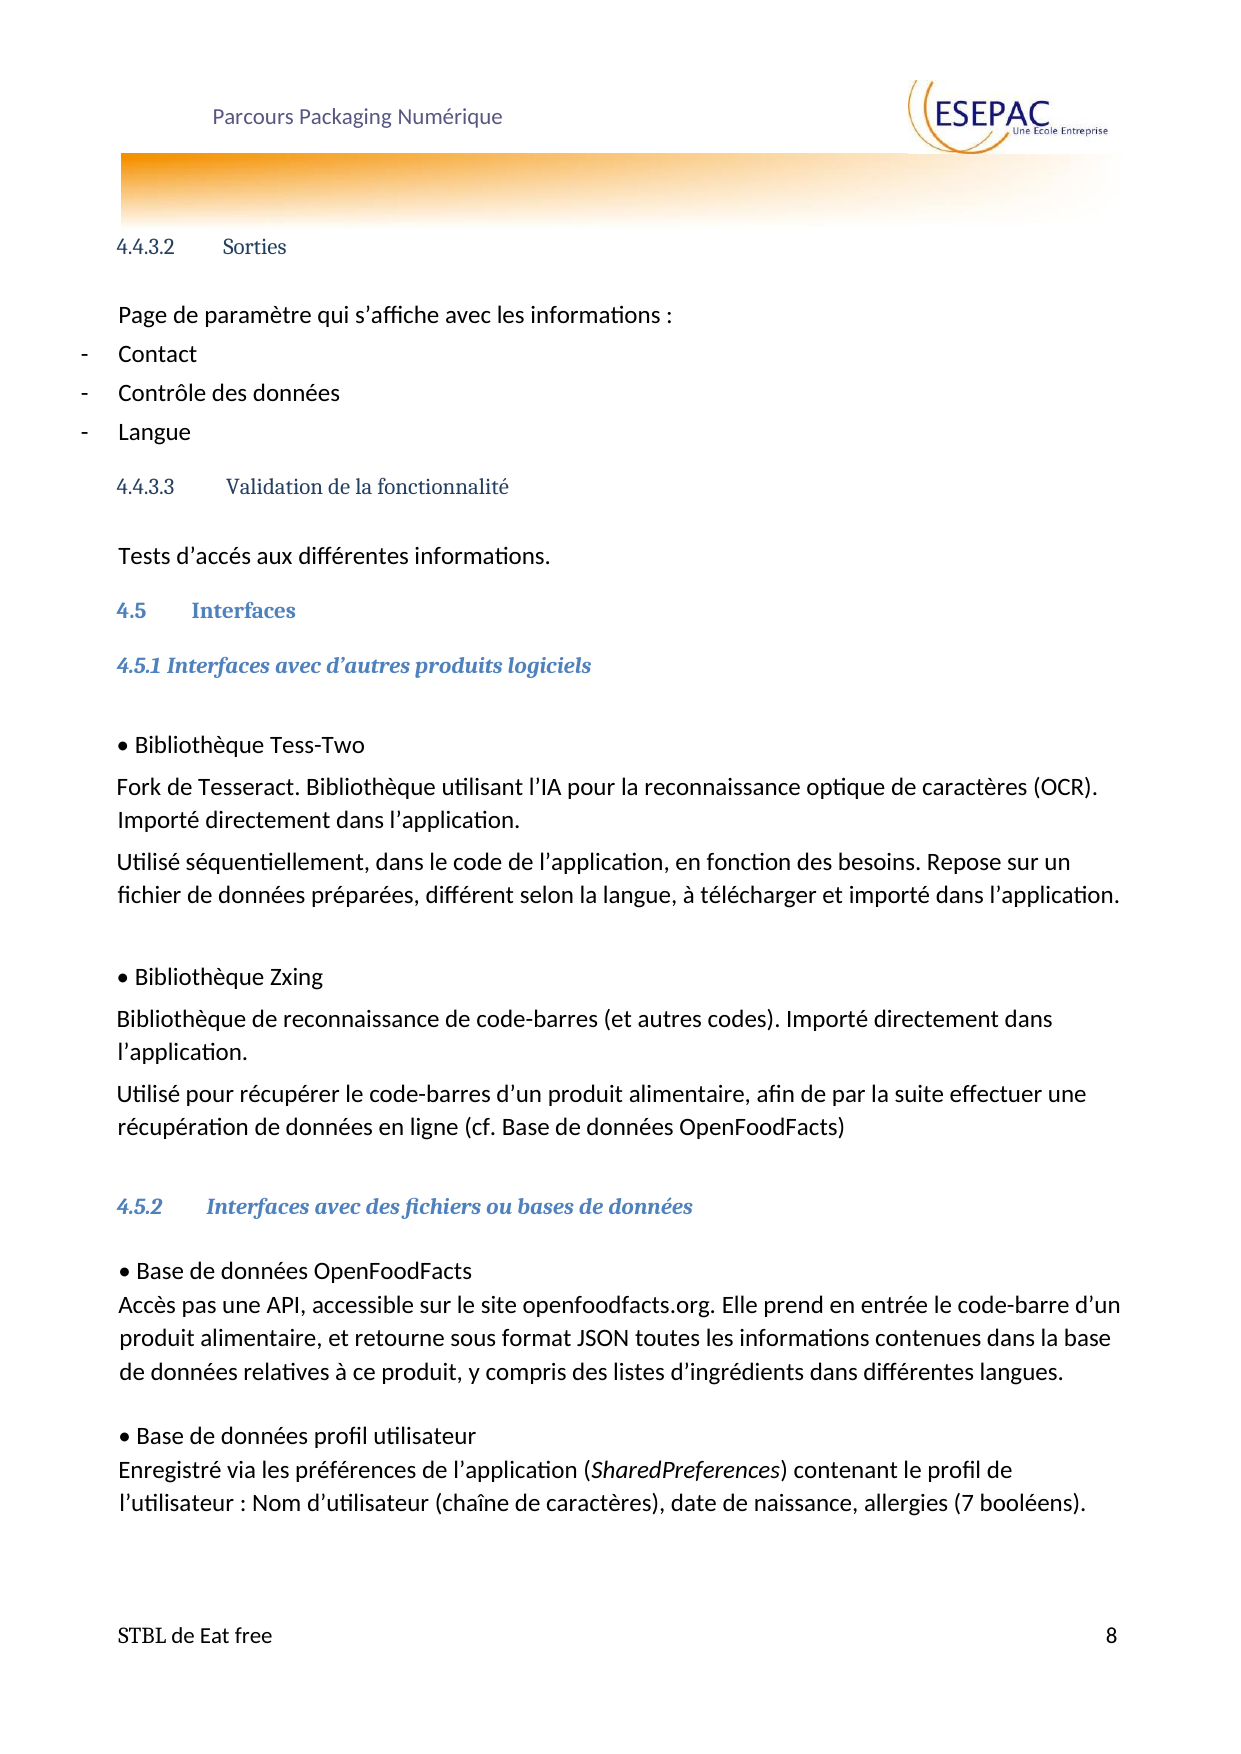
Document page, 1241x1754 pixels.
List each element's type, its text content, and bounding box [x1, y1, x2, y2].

list Contact [81, 338, 1122, 369]
picture [121, 80, 1126, 230]
text 4.4.3.3 Validation de la fonctionnalité [116, 473, 1122, 500]
subtitle 4.5.2 Interfaces avec des fichiers ou bases de données [116, 1193, 1122, 1220]
text Utilisé pour récupérer le code-barres d’un produit alimentaire, afin de par la suite effectuer une récupération de données en ligne (cf. Base de données OpenFoodFacts) [116, 1078, 1122, 1142]
subtitle 4.4.3.2 Sorties [116, 233, 1122, 260]
text Accès pas une API, accessible sur le site openfoodfacts.org. Elle prend en entrée le code-barre d’un produit alimentaire, et retourne sous format JSON toutes les informations contenues dans la base de données relatives à ce produit, y compris des listes d’ingrédients dans différentes langues. [118, 1289, 1122, 1387]
subtitle 4.5 Interfaces [116, 597, 1122, 624]
text • Bibliothèque Tess-Two [116, 729, 1122, 760]
text • Base de données OpenFoodFacts [118, 1255, 1122, 1286]
text Bibliothèque de reconnaissance de code-barres (et autres codes). Importé directement dans l’application. [116, 1003, 1122, 1067]
text Enregistré via les préférences de l’application (SharedPreferences) contenant le profil de l’utilisateur : Nom d’utilisateur (chaîne de caractères), date de naissance, allergies (7 booléens). [118, 1454, 1122, 1518]
text Fork de Tesseract. Bibliothèque utilisant l’IA pour la reconnaissance optique de caractères (OCR). Importé directement dans l’application. [116, 771, 1122, 835]
text 4.5.1 Interfaces avec d’autres produits logiciels [116, 652, 1122, 679]
text • Base de données profil utilisateur [118, 1420, 1122, 1451]
text Utilisé séquentiellement, dans le code de l’application, en fonction des besoins. Repose sur un fichier de données préparées, différent selon la langue, à télécharger et importé dans l’application. [116, 846, 1122, 910]
text Page de paramètre qui s’affiche avec les informations : [118, 300, 1122, 330]
list Langue [81, 416, 1122, 446]
list Contrôle des données [81, 377, 1122, 408]
text • Bibliothèque Zxing [116, 961, 1122, 991]
text Tests d’accés aux différentes informations. [118, 540, 1122, 570]
